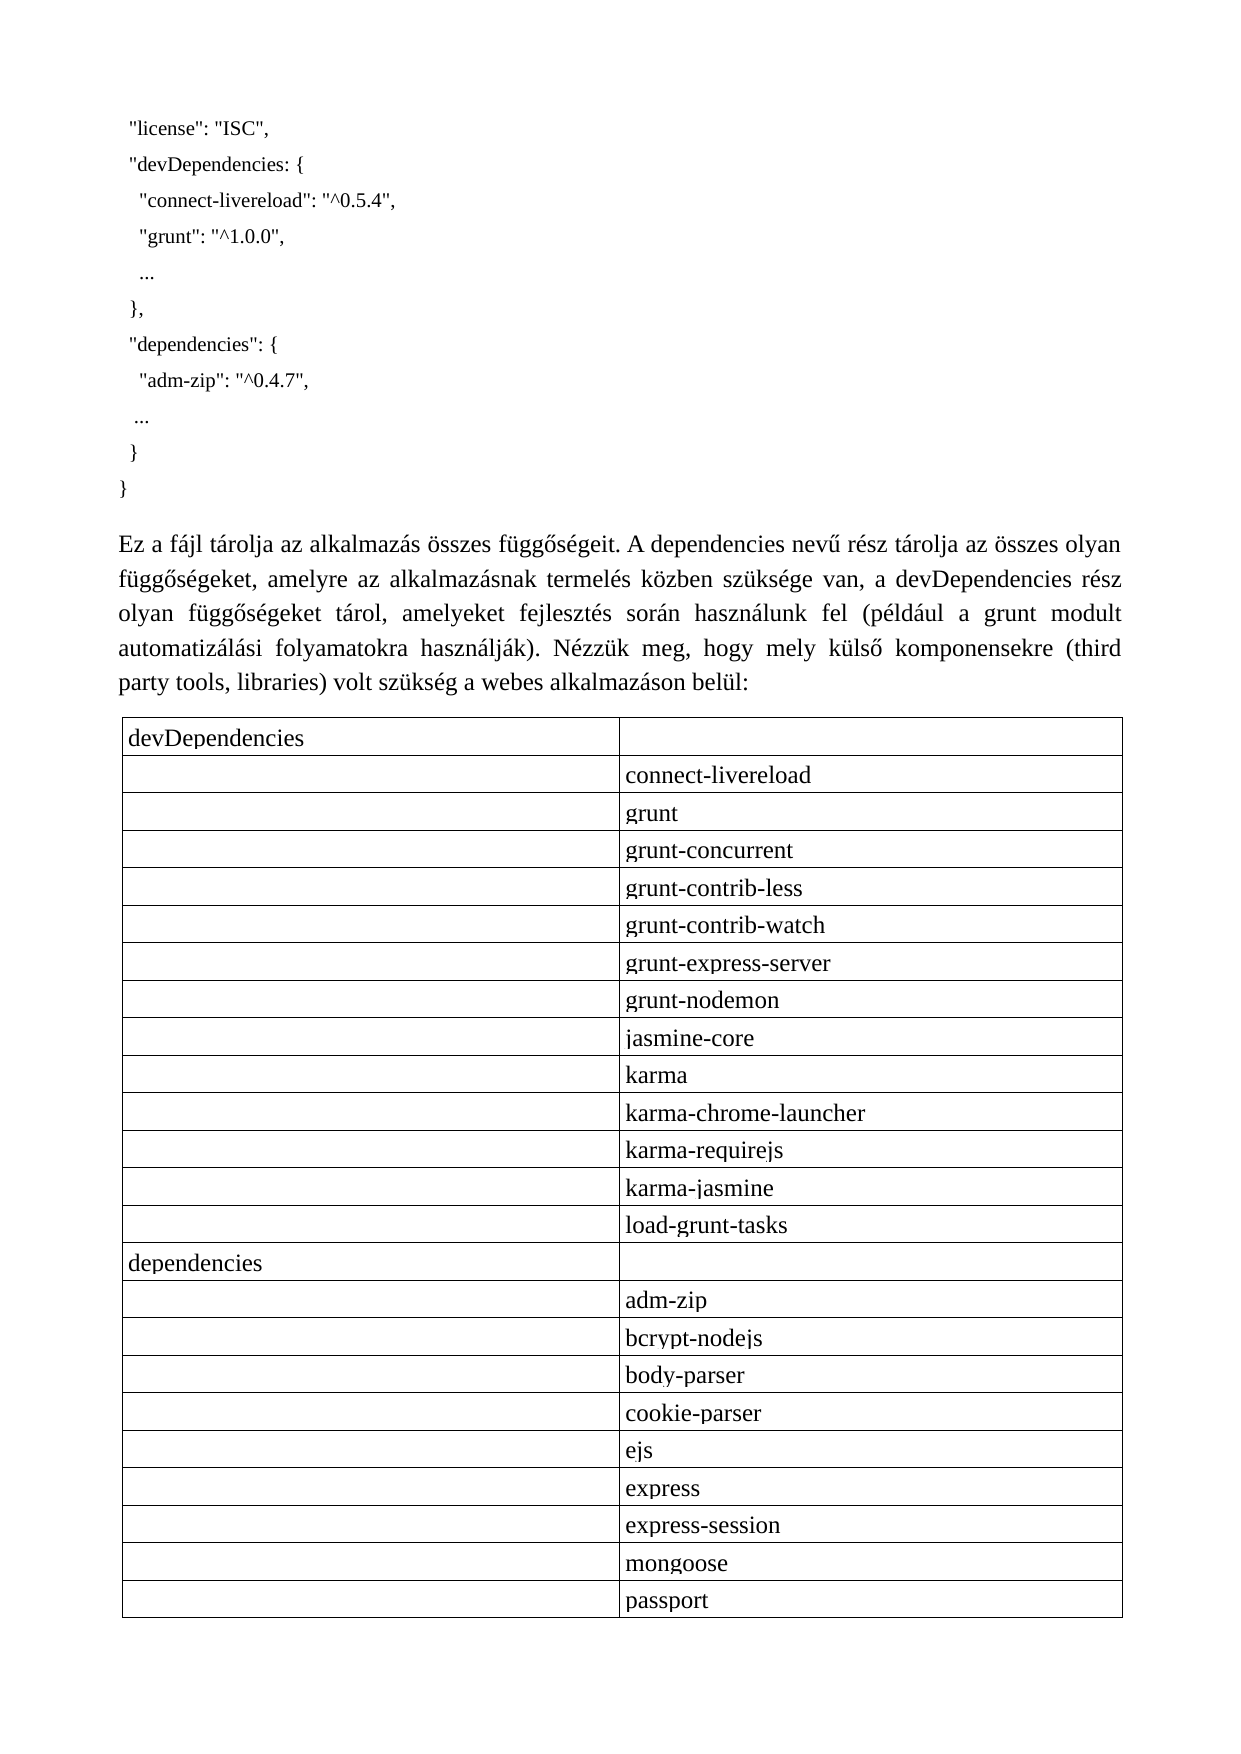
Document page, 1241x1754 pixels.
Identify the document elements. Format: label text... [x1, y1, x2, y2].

table_cell [123, 981, 619, 1017]
table_cell ejs [620, 1431, 1122, 1467]
table_cell karma-chrome-launcher [620, 1093, 1122, 1129]
table_cell [123, 1356, 619, 1392]
table_cell [123, 756, 619, 792]
table_cell connect-livereload [620, 756, 1122, 792]
table_cell grunt-express-server [620, 943, 1122, 979]
text "grunt": "^1.0.0", [118, 226, 1122, 247]
table_cell mongoose [620, 1543, 1122, 1579]
table_cell [123, 1206, 619, 1242]
table_cell dependencies [123, 1243, 619, 1279]
table_cell [123, 1131, 619, 1167]
table_cell bcrypt-nodejs [620, 1318, 1122, 1354]
table_cell [123, 1168, 619, 1204]
table_cell jasmine-core [620, 1018, 1122, 1054]
table_cell express-session [620, 1506, 1122, 1542]
table_cell [123, 1093, 619, 1129]
table_cell [123, 1056, 619, 1092]
text }, [118, 298, 1122, 319]
table_cell karma-jasmine [620, 1168, 1122, 1204]
table_cell [123, 1318, 619, 1354]
text } [118, 442, 1122, 463]
title Ez a fájl tárolja az alkalmazás összes függőségeit. A dependencies nevű rész tárolja az összes olyan függőségeket, amelyre az alkalmazásnak termelés közben szüksége van, a devDependencies rész olyan függőségeket tárol, amelyeket fejlesztés során használunk fel (például a grunt modult automatizálási folyamatokra használják). Nézzük meg, hogy mely külső komponensekre (third party tools, libraries) volt szükség a webes alkalmazáson belül: [118, 529, 1122, 696]
table_cell [123, 1281, 619, 1317]
table_cell [123, 943, 619, 979]
text } [118, 478, 1122, 499]
text "license": "ISC", [118, 118, 1122, 139]
table_cell grunt-nodemon [620, 981, 1122, 1017]
text "adm-zip": "^0.4.7", [118, 370, 1122, 391]
table_cell [123, 1506, 619, 1542]
table_cell [123, 1468, 619, 1504]
text ... [118, 262, 1122, 283]
table_cell [123, 1018, 619, 1054]
table_cell grunt-contrib-watch [620, 906, 1122, 942]
table_cell [123, 868, 619, 904]
table_cell [123, 1431, 619, 1467]
text "dependencies": { [118, 334, 1122, 355]
table_cell [123, 793, 619, 829]
table_cell load-grunt-tasks [620, 1206, 1122, 1242]
table_cell body-parser [620, 1356, 1122, 1392]
table_header [620, 718, 1122, 754]
table_cell karma-requirejs [620, 1131, 1122, 1167]
text "connect-livereload": "^0.5.4", [118, 190, 1122, 211]
text "devDependencies: { [118, 154, 1122, 175]
table_cell express [620, 1468, 1122, 1504]
table_cell [620, 1243, 1122, 1279]
table_cell [123, 1581, 619, 1617]
table_cell [123, 1543, 619, 1579]
table_cell grunt-concurrent [620, 831, 1122, 867]
table_cell [123, 831, 619, 867]
table_cell karma [620, 1056, 1122, 1092]
table_cell [123, 906, 619, 942]
table_header devDependencies [123, 718, 619, 754]
table_cell cookie-parser [620, 1393, 1122, 1429]
text ... [118, 406, 1122, 427]
table_cell passport [620, 1581, 1122, 1617]
table_cell [123, 1393, 619, 1429]
table_cell grunt-contrib-less [620, 868, 1122, 904]
table_cell adm-zip [620, 1281, 1122, 1317]
table_cell grunt [620, 793, 1122, 829]
